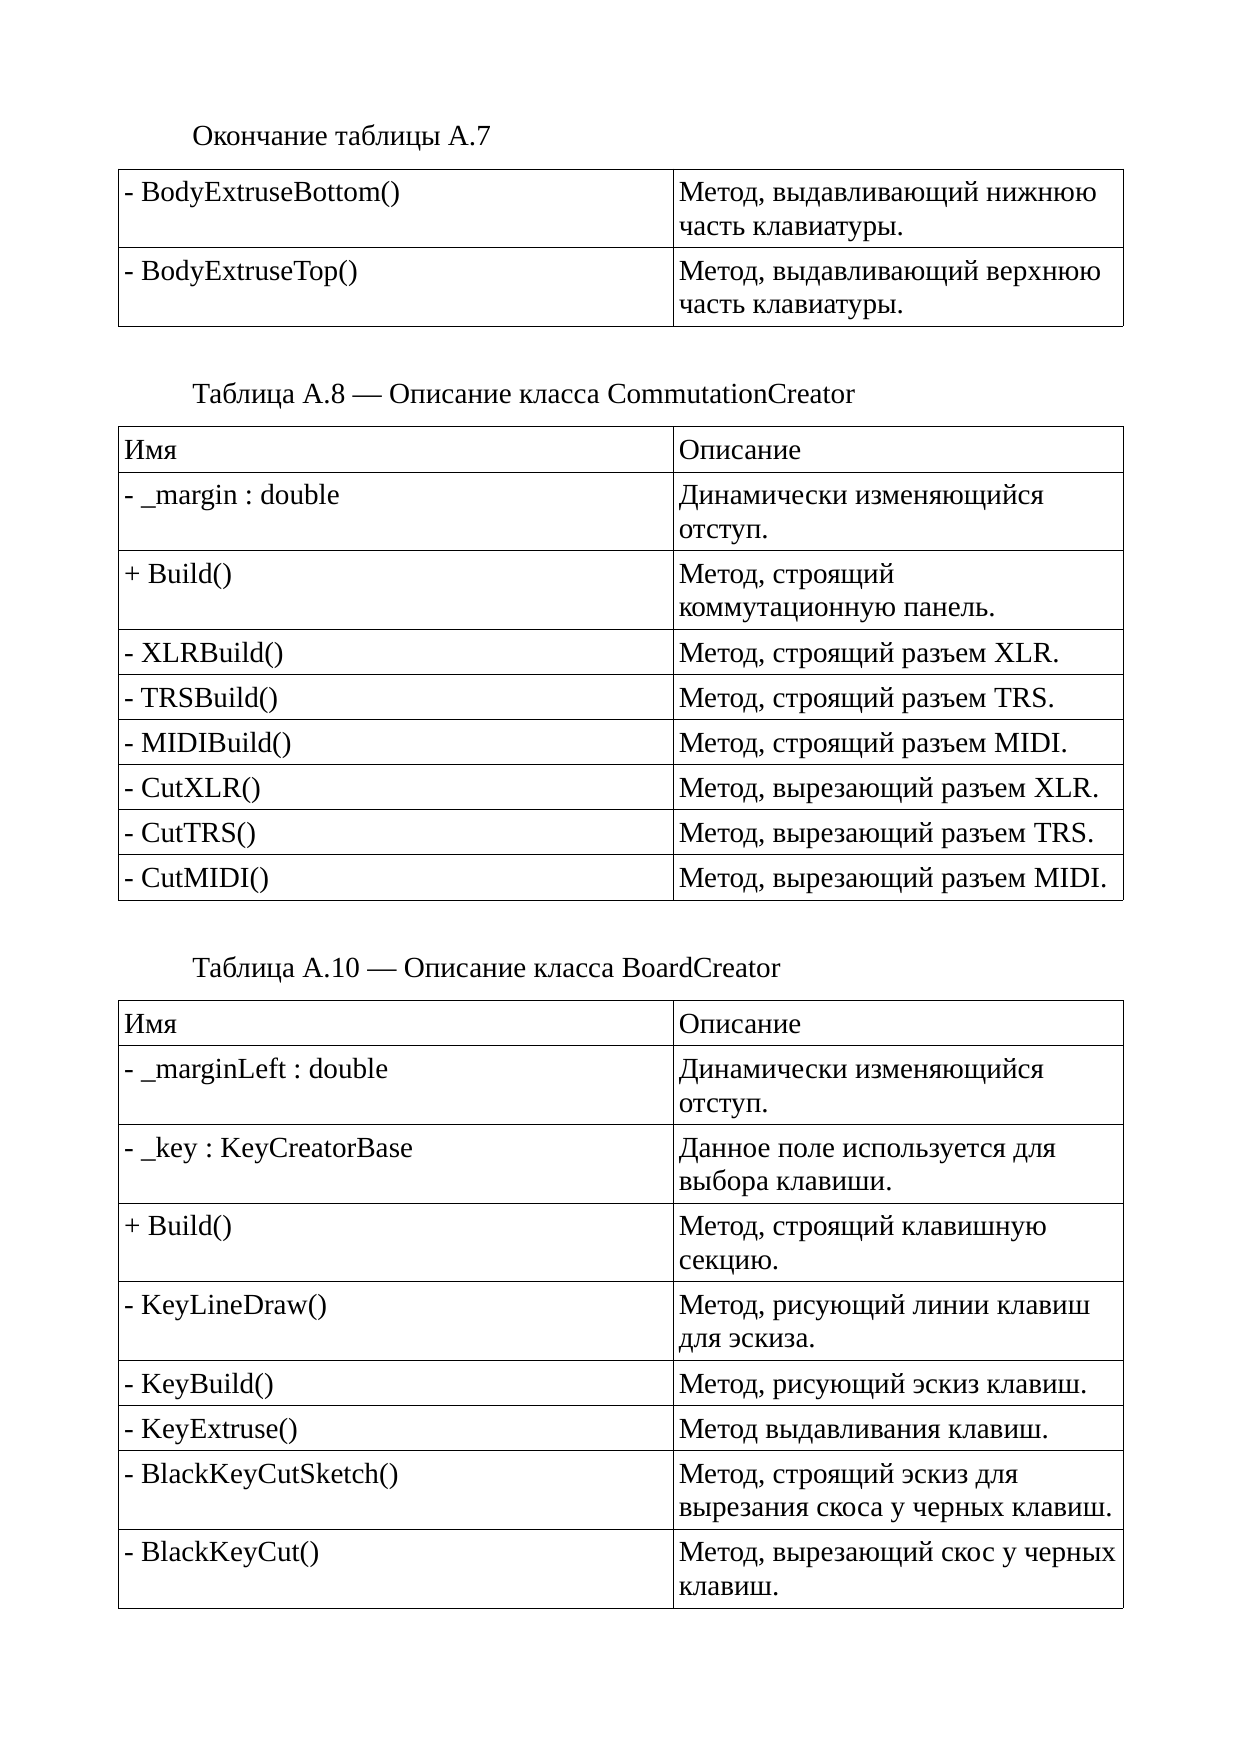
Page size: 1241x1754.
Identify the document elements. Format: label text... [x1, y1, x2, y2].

table_cell Метод, строящий разъем TRS. [674, 675, 1123, 719]
table_cell Метод, рисующий эскиз клавиш. [674, 1361, 1123, 1405]
table_cell Метод, вырезающий разъем MIDI. [674, 855, 1123, 899]
table_cell - BlackKeyCut() [119, 1530, 673, 1607]
table_header Имя [119, 1001, 673, 1045]
table_cell - _margin : double [119, 473, 673, 550]
table_cell - BlackKeyCutSketch() [119, 1451, 673, 1529]
table_cell + Build() [119, 551, 673, 629]
table_cell - KeyLineDraw() [119, 1282, 673, 1360]
table_cell Метод, строящий эскиз для вырезания скоса у черных клавиш. [674, 1451, 1123, 1529]
table_header Описание [674, 1001, 1123, 1045]
table_cell Метод, строящий клавишную секцию. [674, 1204, 1123, 1281]
text Таблица А.8 — Описание класса CommutationCreator [118, 376, 1122, 410]
table_cell - MIDIBuild() [119, 720, 673, 764]
table_cell Метод, строящий разъем XLR. [674, 630, 1123, 674]
table_header Описание [674, 427, 1123, 472]
table_cell - XLRBuild() [119, 630, 673, 674]
table_header - BodyExtruseBottom() [119, 170, 673, 247]
table_cell Динамически изменяющийся отступ. [674, 473, 1123, 550]
table_cell - TRSBuild() [119, 675, 673, 719]
table_cell Метод, вырезающий разъем XLR. [674, 765, 1123, 809]
table_cell Метод, выдавливающий верхнюю часть клавиатуры. [674, 248, 1123, 326]
text Окончание таблицы А.7 [118, 118, 1122, 152]
table_header Метод, выдавливающий нижнюю часть клавиатуры. [674, 170, 1123, 247]
table_cell Метод выдавливания клавиш. [674, 1406, 1123, 1450]
table_cell - KeyExtruse() [119, 1406, 673, 1450]
table_cell - CutXLR() [119, 765, 673, 809]
table_cell - CutMIDI() [119, 855, 673, 899]
text Таблица А.10 — Описание класса BoardCreator [118, 950, 1122, 983]
table_cell - KeyBuild() [119, 1361, 673, 1405]
table_cell - _key : KeyCreatorBase [119, 1125, 673, 1203]
table_cell Данное поле используется для выбора клавиши. [674, 1125, 1123, 1203]
table_cell - BodyExtruseTop() [119, 248, 673, 326]
table_cell - CutTRS() [119, 810, 673, 854]
table_cell Динамически изменяющийся отступ. [674, 1046, 1123, 1124]
table_cell Метод, рисующий линии клавиш для эскиза. [674, 1282, 1123, 1360]
table_cell - _marginLeft : double [119, 1046, 673, 1124]
table_header Имя [119, 427, 673, 472]
table_cell + Build() [119, 1204, 673, 1281]
table_cell Метод, вырезающий разъем TRS. [674, 810, 1123, 854]
table_cell Метод, строящий разъем MIDI. [674, 720, 1123, 764]
table_cell Метод, вырезающий скос у черных клавиш. [674, 1530, 1123, 1607]
table_cell Метод, строящий коммутационную панель. [674, 551, 1123, 629]
